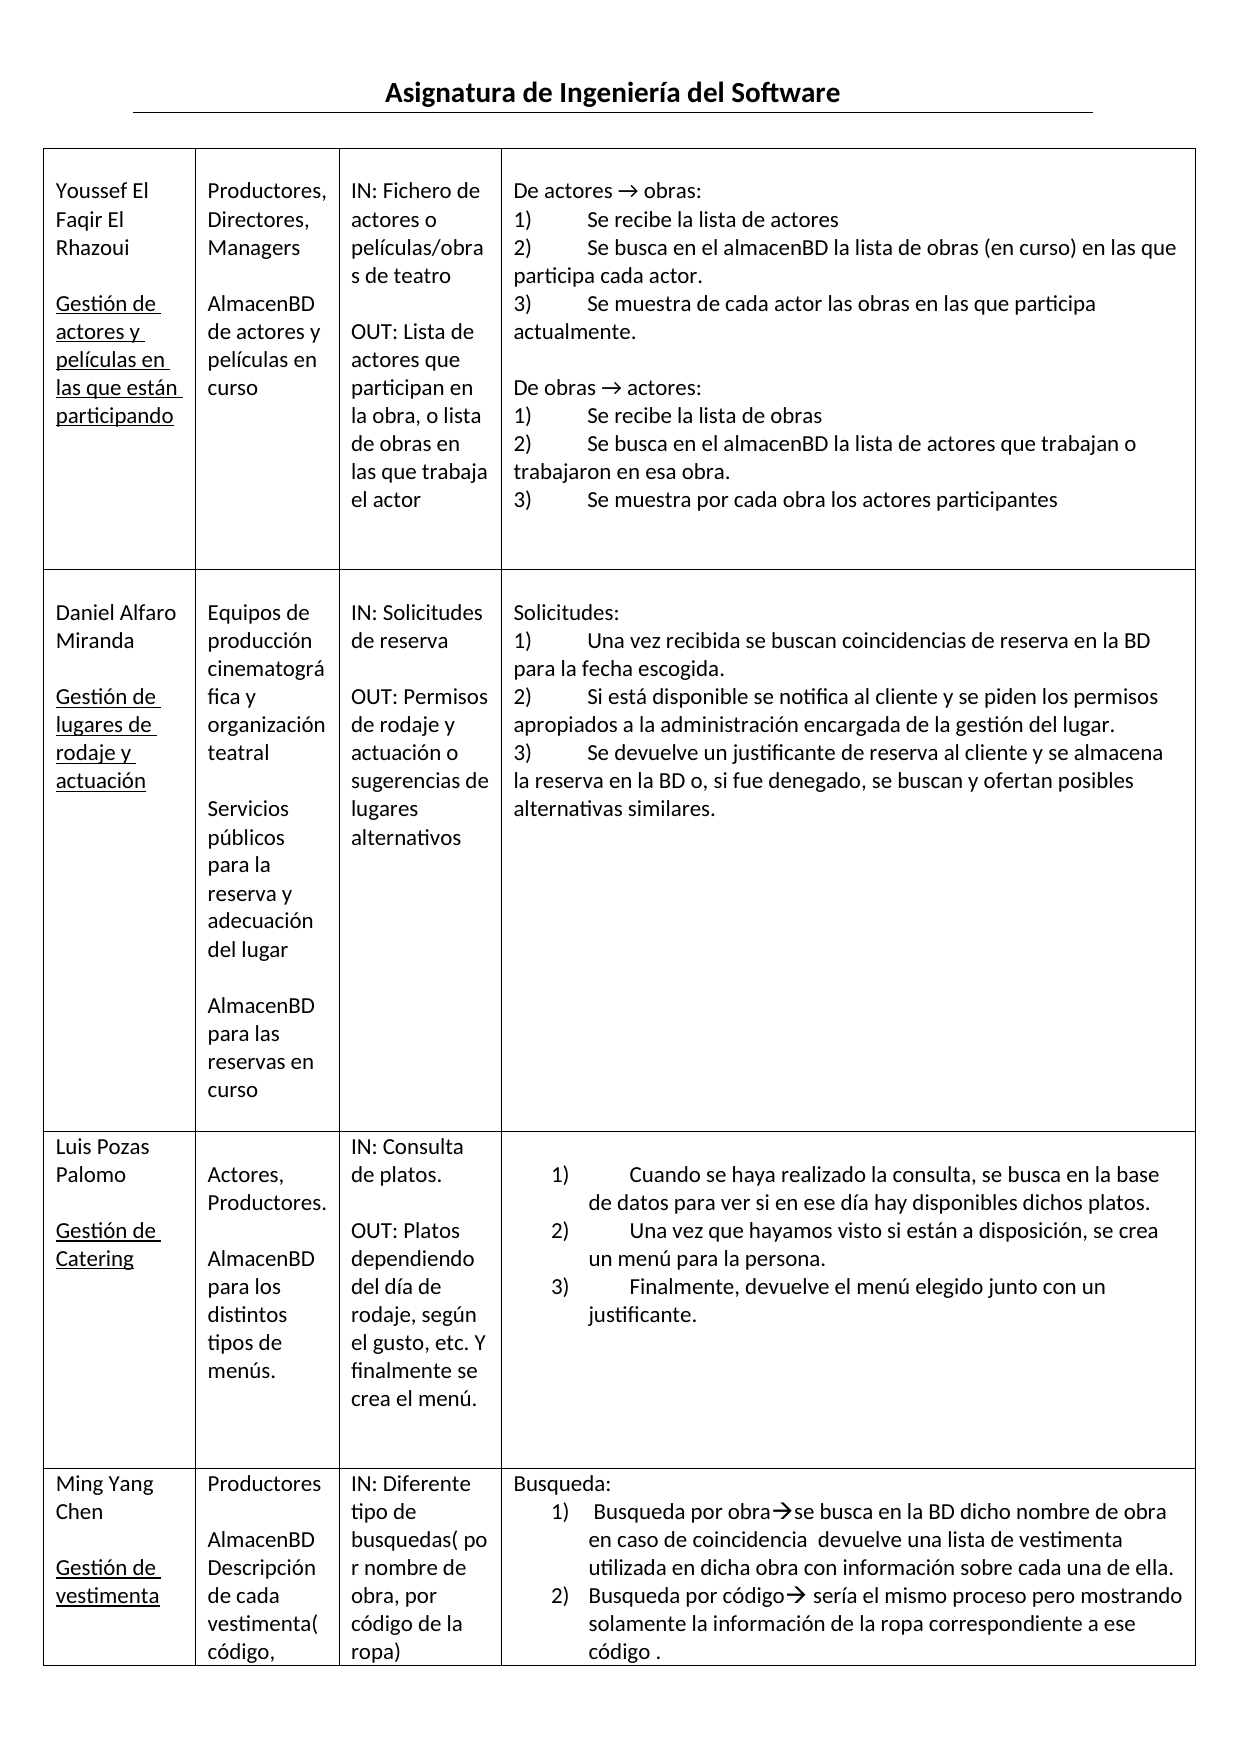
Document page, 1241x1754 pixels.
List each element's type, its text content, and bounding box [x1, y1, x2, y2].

table_cell Cuando se haya realizado la consulta, se busca en la base de datos para ver si en ese día hay disponibles dichos platos. Una vez que hayamos visto si están a disposición, se crea un menú para la persona. Finalmente, devuelve el menú elegido junto con un justificante. [502, 1132, 1195, 1468]
table_cell Daniel Alfaro Miranda Gestión de lugares de rodaje y actuación [44, 570, 195, 1131]
table_cell IN: Fichero de actores o películas/obras de teatro OUT: Lista de actores que participan en la obra, o lista de obras en las que trabaja el actor [340, 149, 501, 569]
table_cell Ming Yang Chen Gestión de vestimenta [44, 1469, 195, 1665]
table_cell Busqueda: Busqueda por obrase busca en la BD dicho nombre de obra en caso de coincidencia devuelve una lista de vestimenta utilizada en dicha obra con información sobre cada una de ella. Busqueda por código sería el mismo proceso pero mostrando solamente la información de la ropa correspondiente a ese código . [502, 1469, 1195, 1665]
table_cell Productores, Directores, Managers AlmacenBD de actores y películas en curso [196, 149, 339, 569]
table_cell Solicitudes: Una vez recibida se buscan coincidencias de reserva en la BD para la fecha escogida. Si está disponible se notifica al cliente y se piden los permisos apropiados a la administración encargada de la gestión del lugar. Se devuelve un justificante de reserva al cliente y se almacena la reserva en la BD o, si fue denegado, se buscan y ofertan posibles alternativas similares. [502, 570, 1195, 1131]
table_cell IN: Consulta de platos. OUT: Platos dependiendo del día de rodaje, según el gusto, etc. Y finalmente se crea el menú. [340, 1132, 501, 1468]
table_cell IN: Diferente tipo de busquedas( por nombre de obra, por código de la ropa) [340, 1469, 501, 1665]
table_cell Equipos de producción cinematográfica y organización teatral Servicios públicos para la reserva y adecuación del lugar AlmacenBD para las reservas en curso [196, 570, 339, 1131]
table_cell Actores, Productores. AlmacenBD para los distintos tipos de menús. [196, 1132, 339, 1468]
table_cell Productores AlmacenBD Descripción de cada vestimenta(código, [196, 1469, 339, 1665]
table_cell IN: Solicitudes de reserva OUT: Permisos de rodaje y actuación o sugerencias de lugares alternativos [340, 570, 501, 1131]
table_cell Youssef El Faqir El Rhazoui Gestión de actores y películas en las que están participando [44, 149, 195, 569]
table_cell Luis Pozas Palomo Gestión de Catering [44, 1132, 195, 1468]
table_cell De actores → obras: Se recibe la lista de actores Se busca en el almacenBD la lista de obras (en curso) en las que participa cada actor. Se muestra de cada actor las obras en las que participa actualmente. De obras → actores: Se recibe la lista de obras Se busca en el almacenBD la lista de actores que trabajan o trabajaron en esa obra. Se muestra por cada obra los actores participantes [502, 149, 1195, 569]
